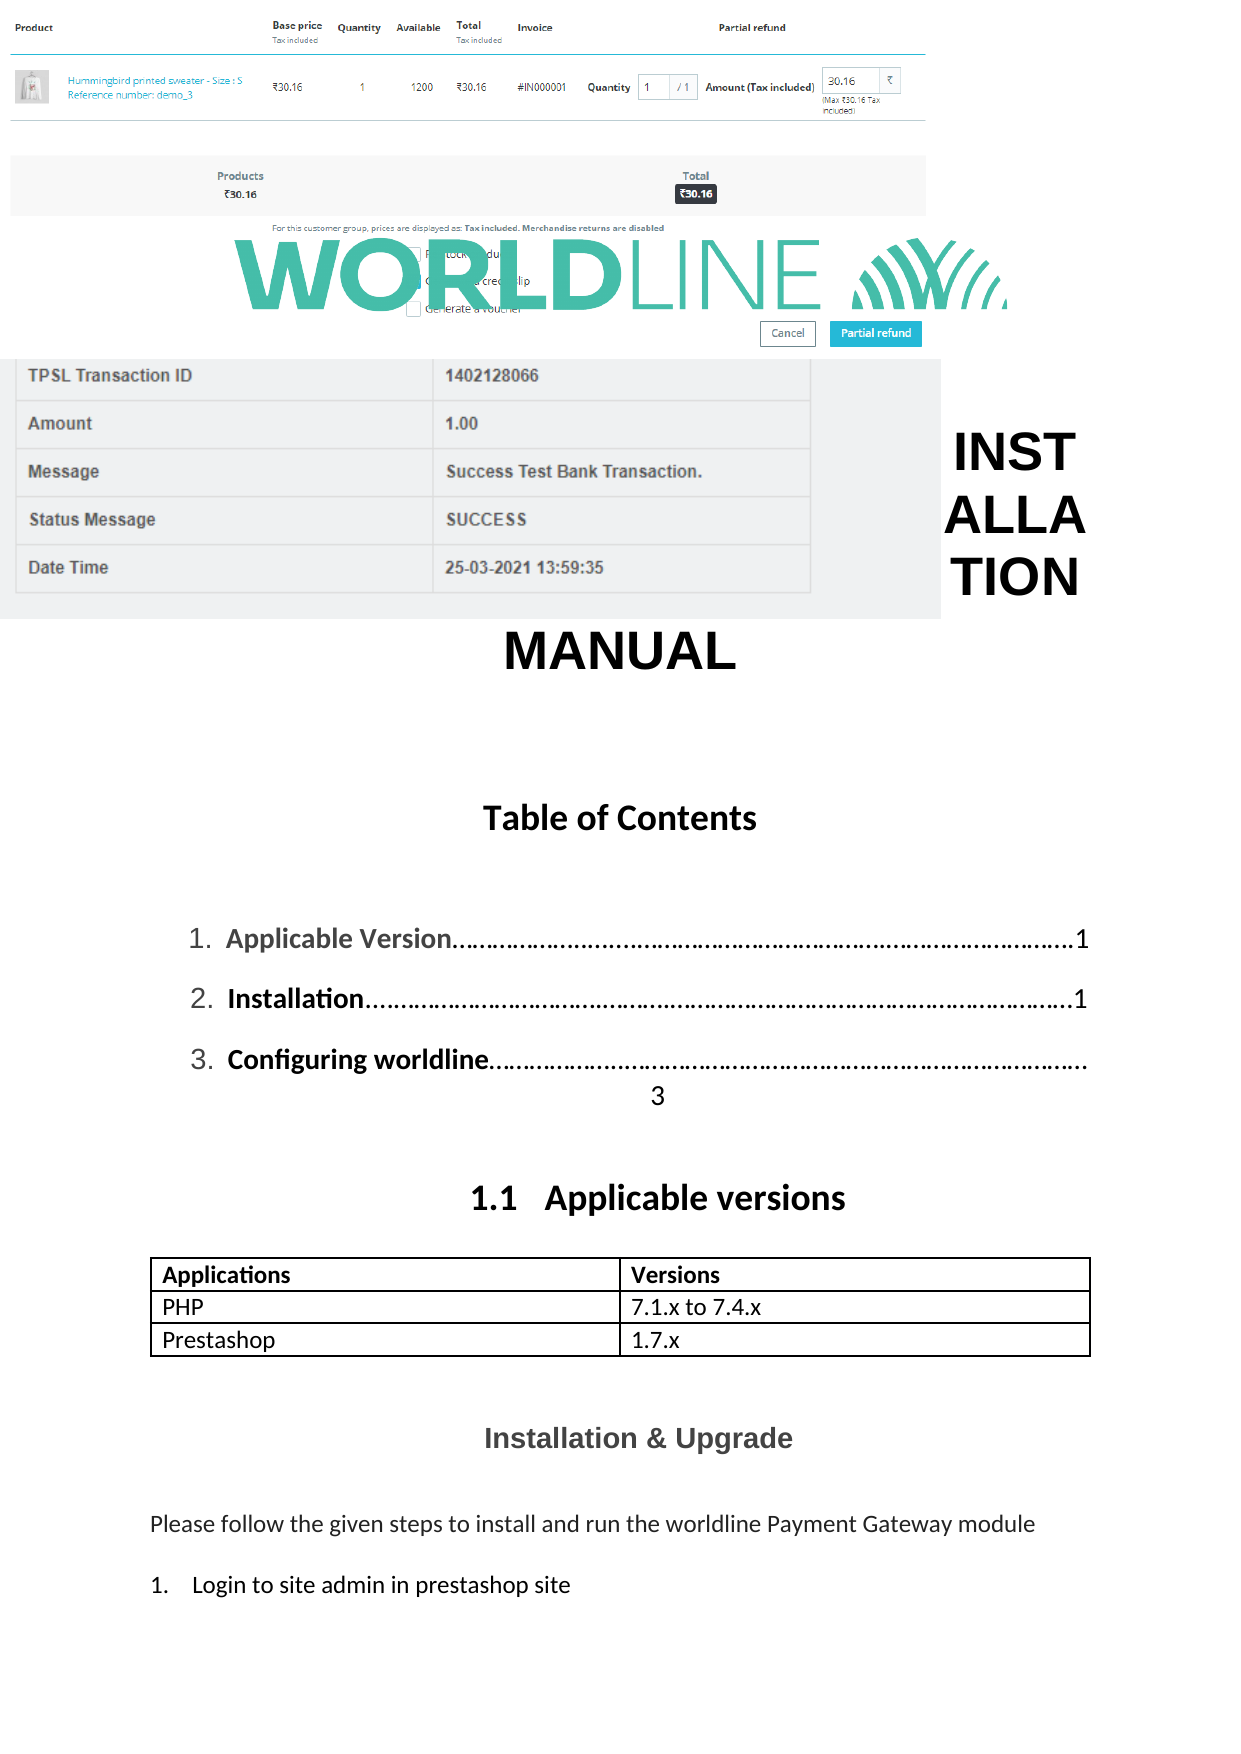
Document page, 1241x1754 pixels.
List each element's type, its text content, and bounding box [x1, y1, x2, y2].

subtitle Installation & Upgrade [187, 1421, 1090, 1454]
title INSTALLATION MANUAL [150, 420, 1090, 681]
subtitle Configuring worldline………………..……………………………………………………………3 [187, 1041, 1090, 1112]
subtitle Table of Contents [150, 794, 1090, 839]
table_cell PHP [152, 1292, 619, 1322]
table_header Applications [152, 1259, 619, 1289]
text 1. Login to site admin in prestashop site [150, 1569, 1090, 1600]
table_cell 1.7.x [621, 1324, 1089, 1355]
subtitle Applicable Version………………..…....……………………………….……………………….1 [187, 920, 1090, 956]
subtitle Installation....………………………….……….……………………………………………………1 [187, 981, 1090, 1016]
text Please follow the given steps to install and run the worldline Payment Gateway module [150, 1508, 1090, 1539]
table_header Versions [621, 1259, 1089, 1289]
table_cell Prestashop [152, 1324, 619, 1355]
table_cell 7.1.x to 7.4.x [621, 1292, 1089, 1322]
picture [0, 0, 1038, 619]
subtitle Applicable versions [225, 1174, 1090, 1220]
